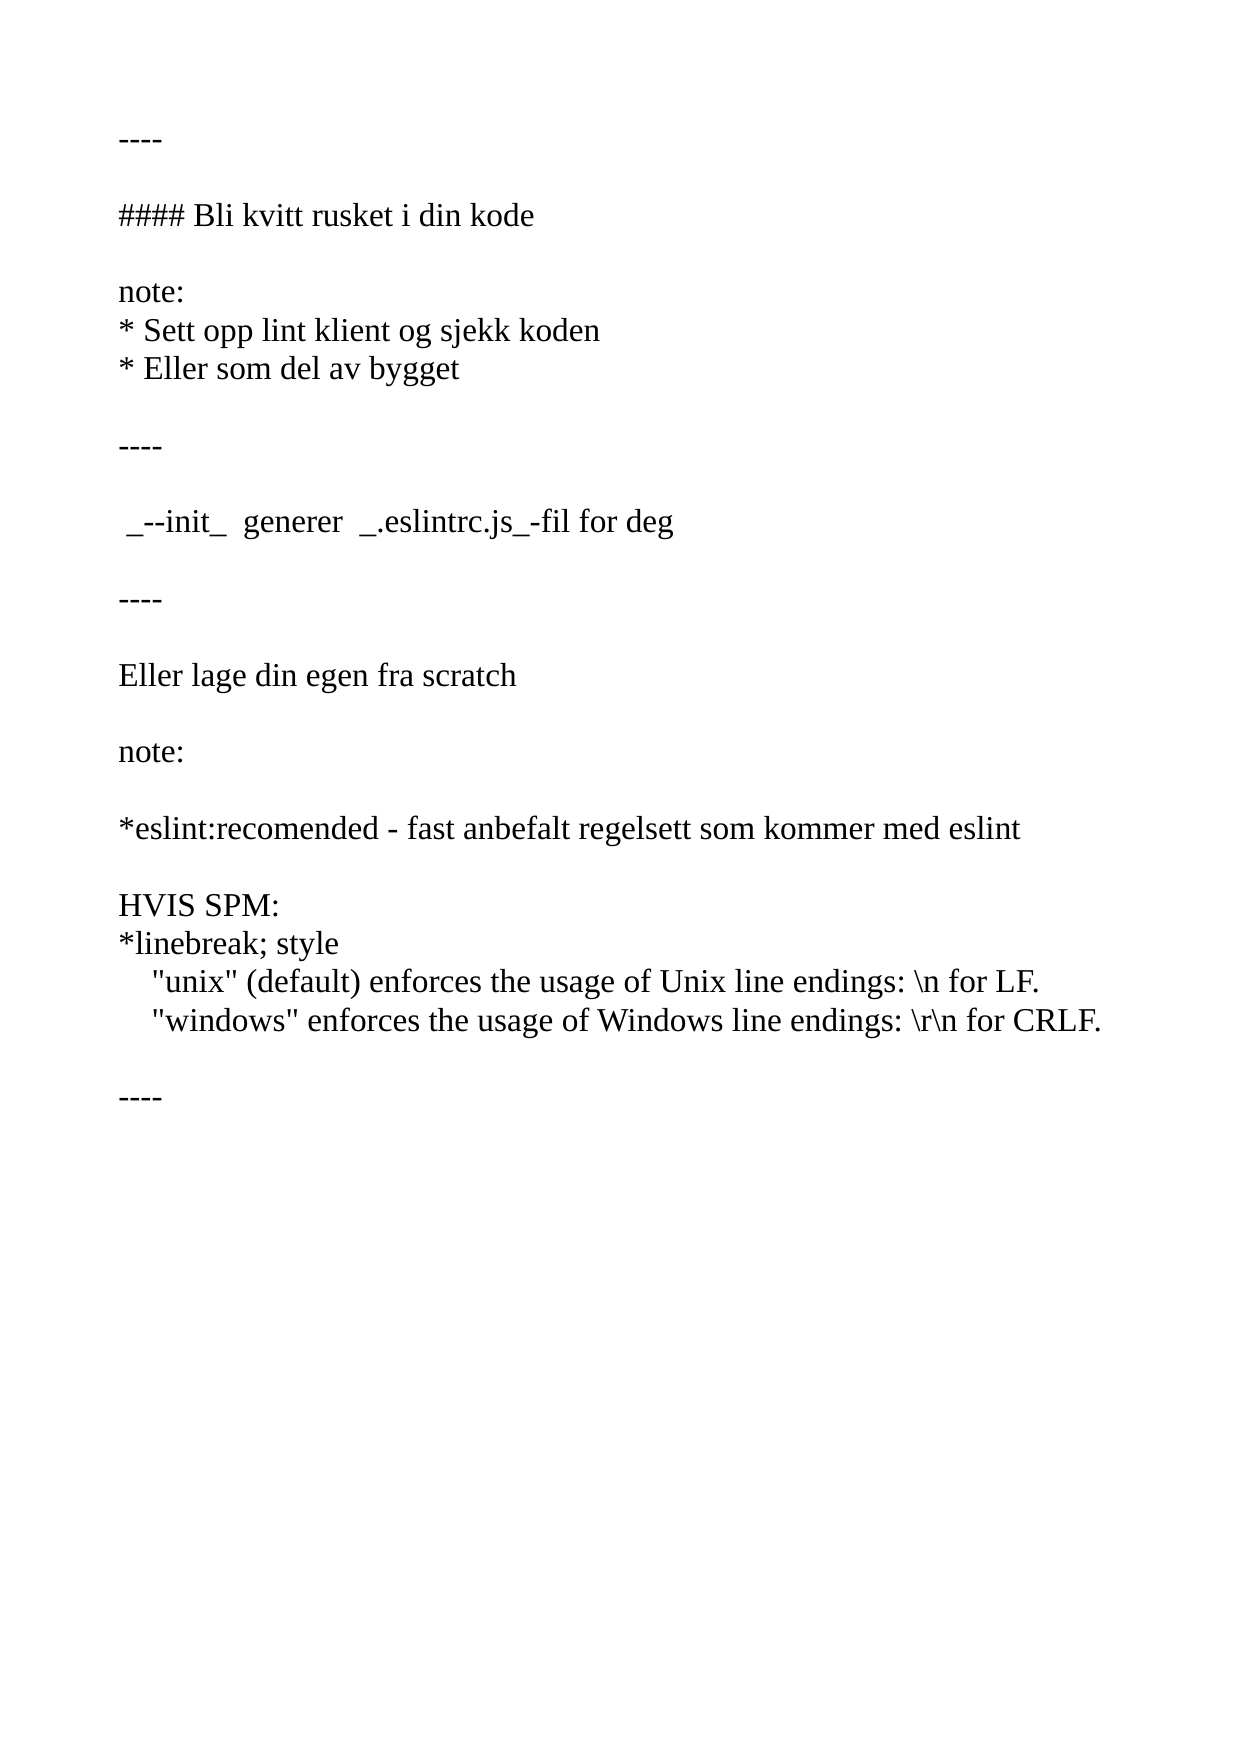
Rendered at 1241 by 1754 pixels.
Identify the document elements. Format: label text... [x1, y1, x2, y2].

text ---- [118, 118, 1122, 156]
text Eller lage din egen fra scratch [118, 655, 1122, 693]
text *linebreak; style [118, 923, 1122, 961]
text "windows" enforces the usage of Windows line endings: \r\n for CRLF. [118, 1000, 1122, 1038]
text note: [118, 731, 1122, 770]
text HVIS SPM: [118, 885, 1122, 923]
text _--init_ generer _.eslintrc.js_-fil for deg [118, 501, 1122, 540]
text ---- [118, 578, 1122, 616]
text * Sett opp lint klient og sjekk koden [118, 310, 1122, 348]
text * Eller som del av bygget [118, 348, 1122, 386]
text note: [118, 271, 1122, 310]
text #### Bli kvitt rusket i din kode [118, 195, 1122, 233]
text "unix" (default) enforces the usage of Unix line endings: \n for LF. [118, 961, 1122, 1000]
text ---- [118, 1076, 1122, 1115]
text ---- [118, 425, 1122, 463]
text *eslint:recomended - fast anbefalt regelsett som kommer med eslint [118, 808, 1122, 846]
